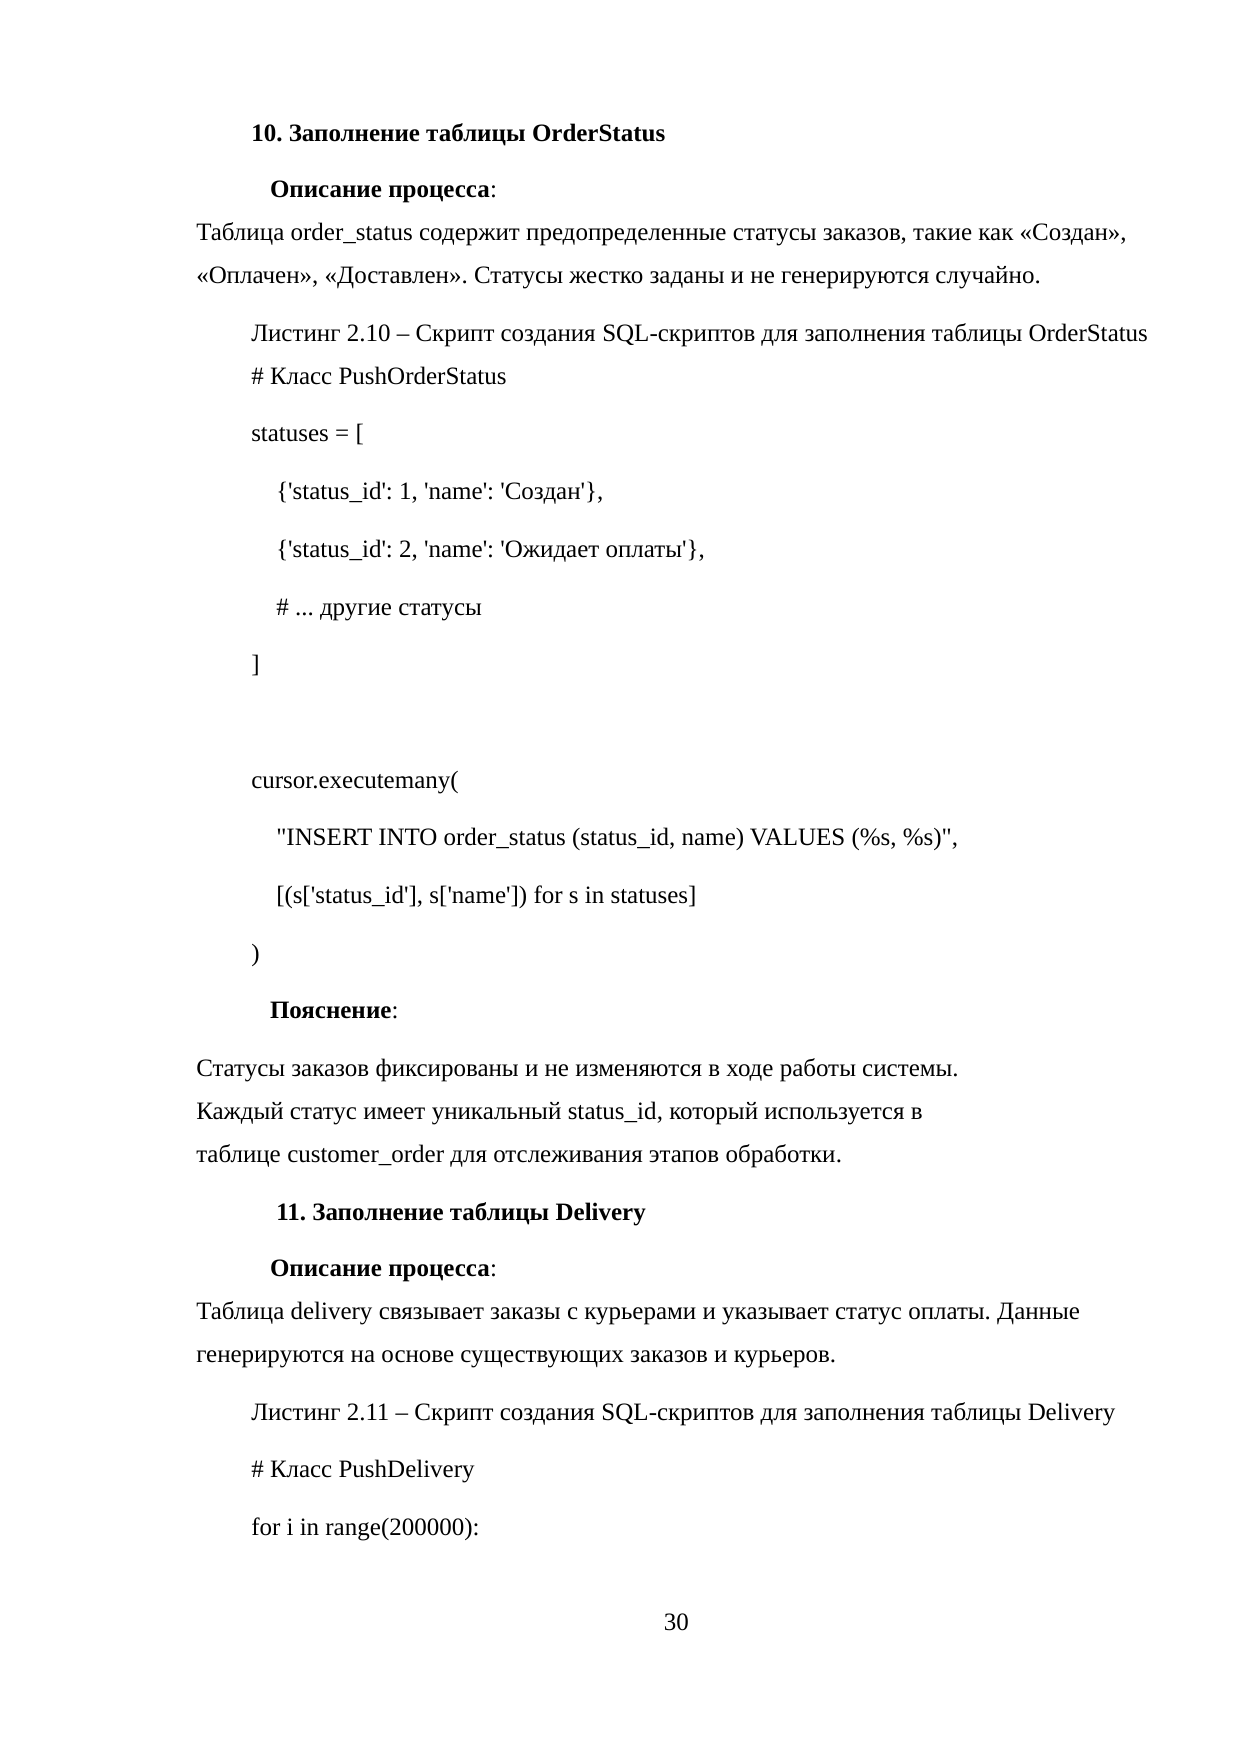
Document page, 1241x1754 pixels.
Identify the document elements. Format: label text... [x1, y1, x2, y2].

text Описание процесса: Таблица order_status содержит предопределенные статусы заказов, такие как «Создан», «Оплачен», «Доставлен». Статусы жестко заданы и не генерируются случайно. [196, 174, 1181, 289]
text {'status_id': 1, 'name': 'Создан'}, [177, 476, 1181, 505]
list Каждый статус имеет уникальный status_id, который используется в таблице customer_order для отслеживания этапов обработки. [177, 1096, 1181, 1168]
text ) [177, 938, 1181, 967]
text cursor.executemany( [177, 765, 1181, 793]
subtitle 11. Заполнение таблицы Delivery [202, 1197, 1181, 1226]
text # Класс PushDelivery [177, 1454, 1181, 1483]
text {'status_id': 2, 'name': 'Ожидает оплаты'}, [177, 534, 1181, 563]
text ] [177, 649, 1181, 678]
text Описание процесса: Таблица delivery связывает заказы с курьерами и указывает статус оплаты. Данные генерируются на основе существующих заказов и курьеров. [196, 1253, 1181, 1368]
text "INSERT INTO order_status (status_id, name) VALUES (%s, %s)", [177, 822, 1181, 851]
list Статусы заказов фиксированы и не изменяются в ходе работы системы. [177, 1053, 1181, 1082]
subtitle 10. Заполнение таблицы OrderStatus [177, 118, 1181, 147]
text Листинг 2.11 – Скрипт создания SQL-скриптов для заполнения таблицы Delivery [177, 1397, 1181, 1426]
text # ... другие статусы [177, 592, 1181, 620]
text for i in range(200000): [177, 1512, 1181, 1541]
text statuses = [ [177, 418, 1181, 447]
text Листинг 2.10 – Скрипт создания SQL-скриптов для заполнения таблицы OrderStatus # Класс PushOrderStatus [177, 318, 1181, 389]
text [(s['status_id'], s['name']) for s in statuses] [177, 880, 1181, 909]
text Пояснение: [196, 996, 1181, 1024]
